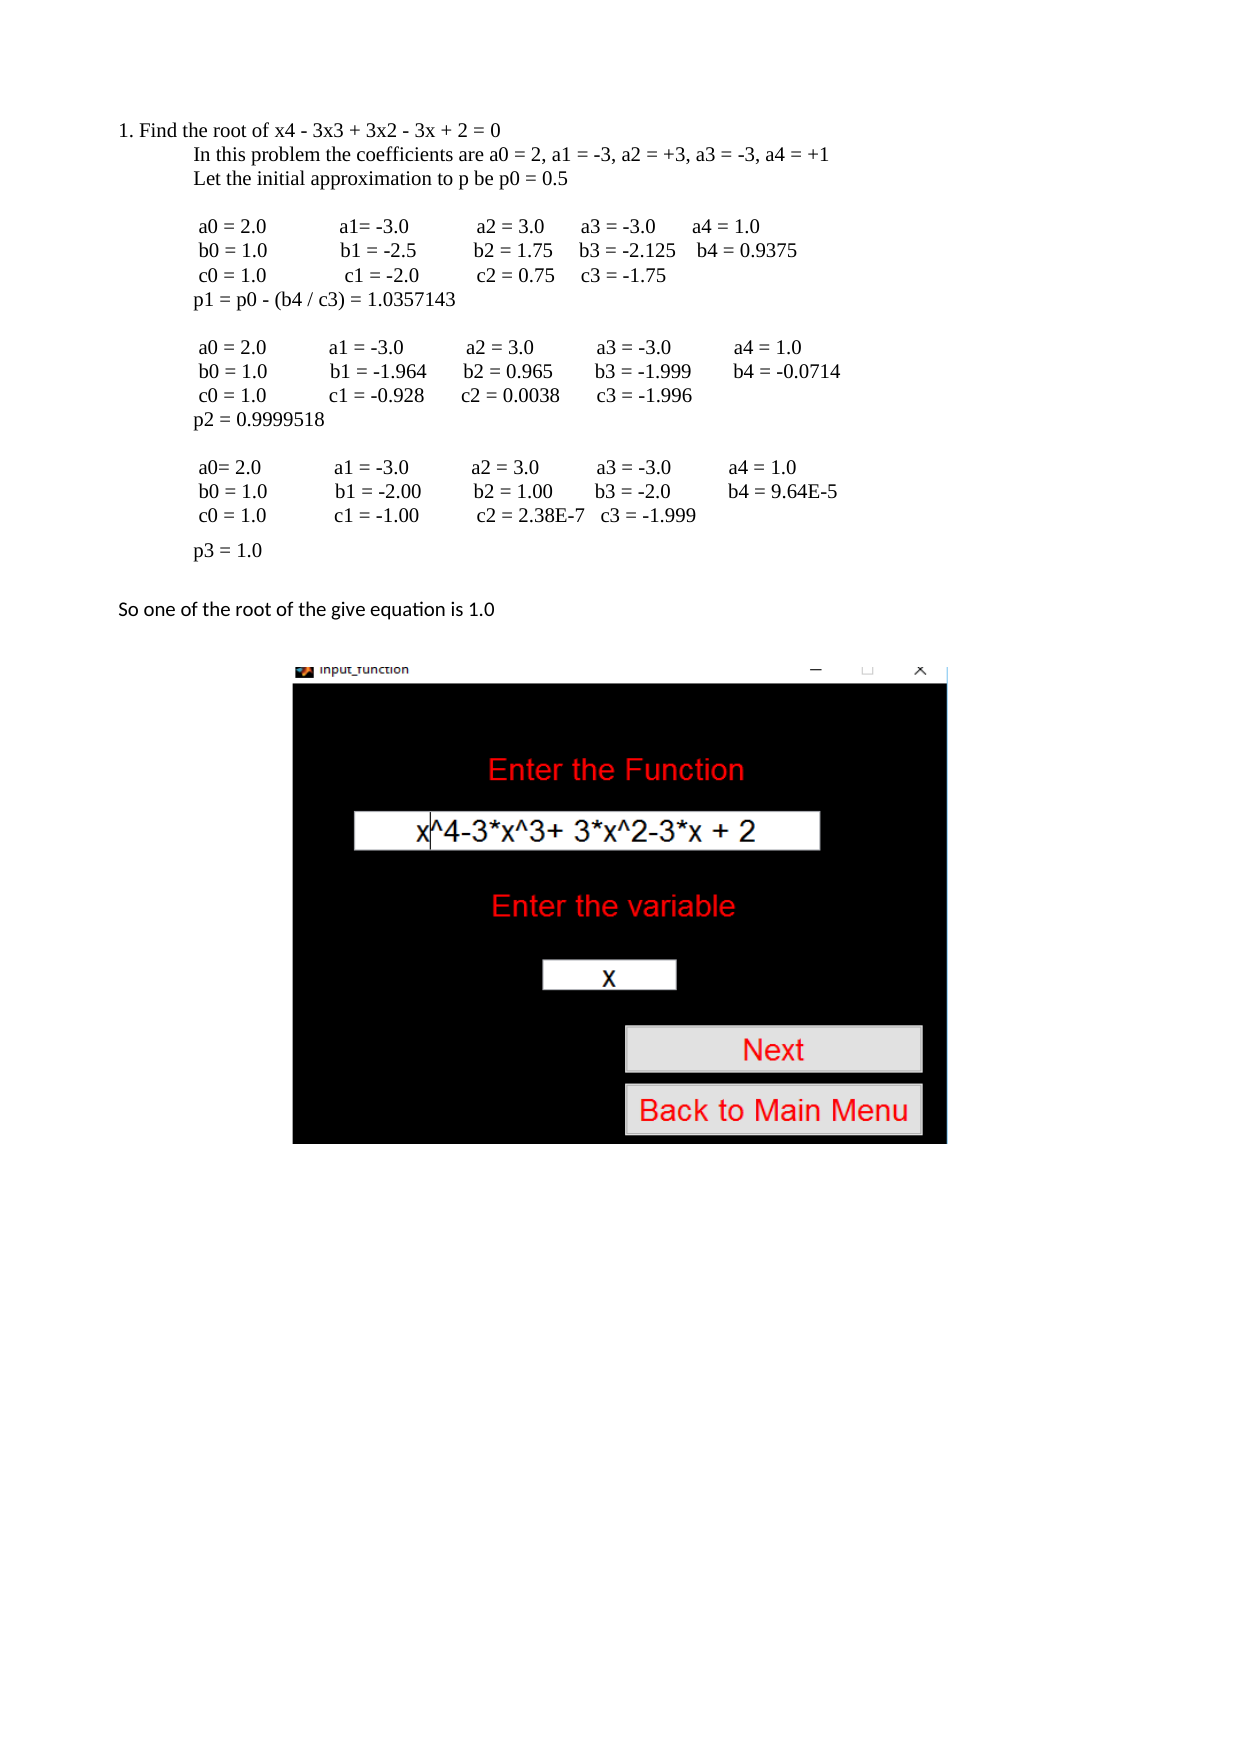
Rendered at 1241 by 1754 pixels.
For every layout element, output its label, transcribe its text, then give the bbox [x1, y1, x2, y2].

text a0= 2.0 a1 = -3.0 a2 = 3.0 a3 = -3.0 a4 = 1.0 [193, 455, 1122, 479]
text b0 = 1.0 b1 = -1.964 b2 = 0.965 b3 = -1.999 b4 = -0.0714 [193, 359, 1122, 383]
text c0 = 1.0 c1 = -0.928 c2 = 0.0038 c3 = -1.996 [193, 383, 1122, 407]
text p1 = p0 - (b4 / c3) = 1.0357143 [193, 287, 1122, 311]
text p3 = 1.0 [193, 538, 1122, 562]
picture [292, 667, 948, 1144]
text a0 = 2.0 a1= -3.0 a2 = 3.0 a3 = -3.0 a4 = 1.0 [193, 214, 1122, 238]
text Let the initial approximation to p be p0 = 0.5 [193, 166, 1122, 190]
text b0 = 1.0 b1 = -2.00 b2 = 1.00 b3 = -2.0 b4 = 9.64E-5 [193, 479, 1122, 503]
text b0 = 1.0 b1 = -2.5 b2 = 1.75 b3 = -2.125 b4 = 0.9375 [193, 238, 1122, 262]
text So one of the root of the give equation is 1.0 [118, 596, 1122, 622]
text a0 = 2.0 a1 = -3.0 a2 = 3.0 a3 = -3.0 a4 = 1.0 [193, 335, 1122, 359]
text c0 = 1.0 c1 = -2.0 c2 = 0.75 c3 = -1.75 [193, 262, 1122, 287]
text p2 = 0.9999518 [193, 407, 1122, 431]
text In this problem the coefficients are a0 = 2, a1 = -3, a2 = +3, a3 = -3, a4 = +1 [193, 142, 1122, 166]
text 1. Find the root of x4 - 3x3 + 3x2 - 3x + 2 = 0 [118, 118, 1122, 142]
text c0 = 1.0 c1 = -1.00 c2 = 2.38E-7 c3 = -1.999 [193, 503, 1122, 527]
